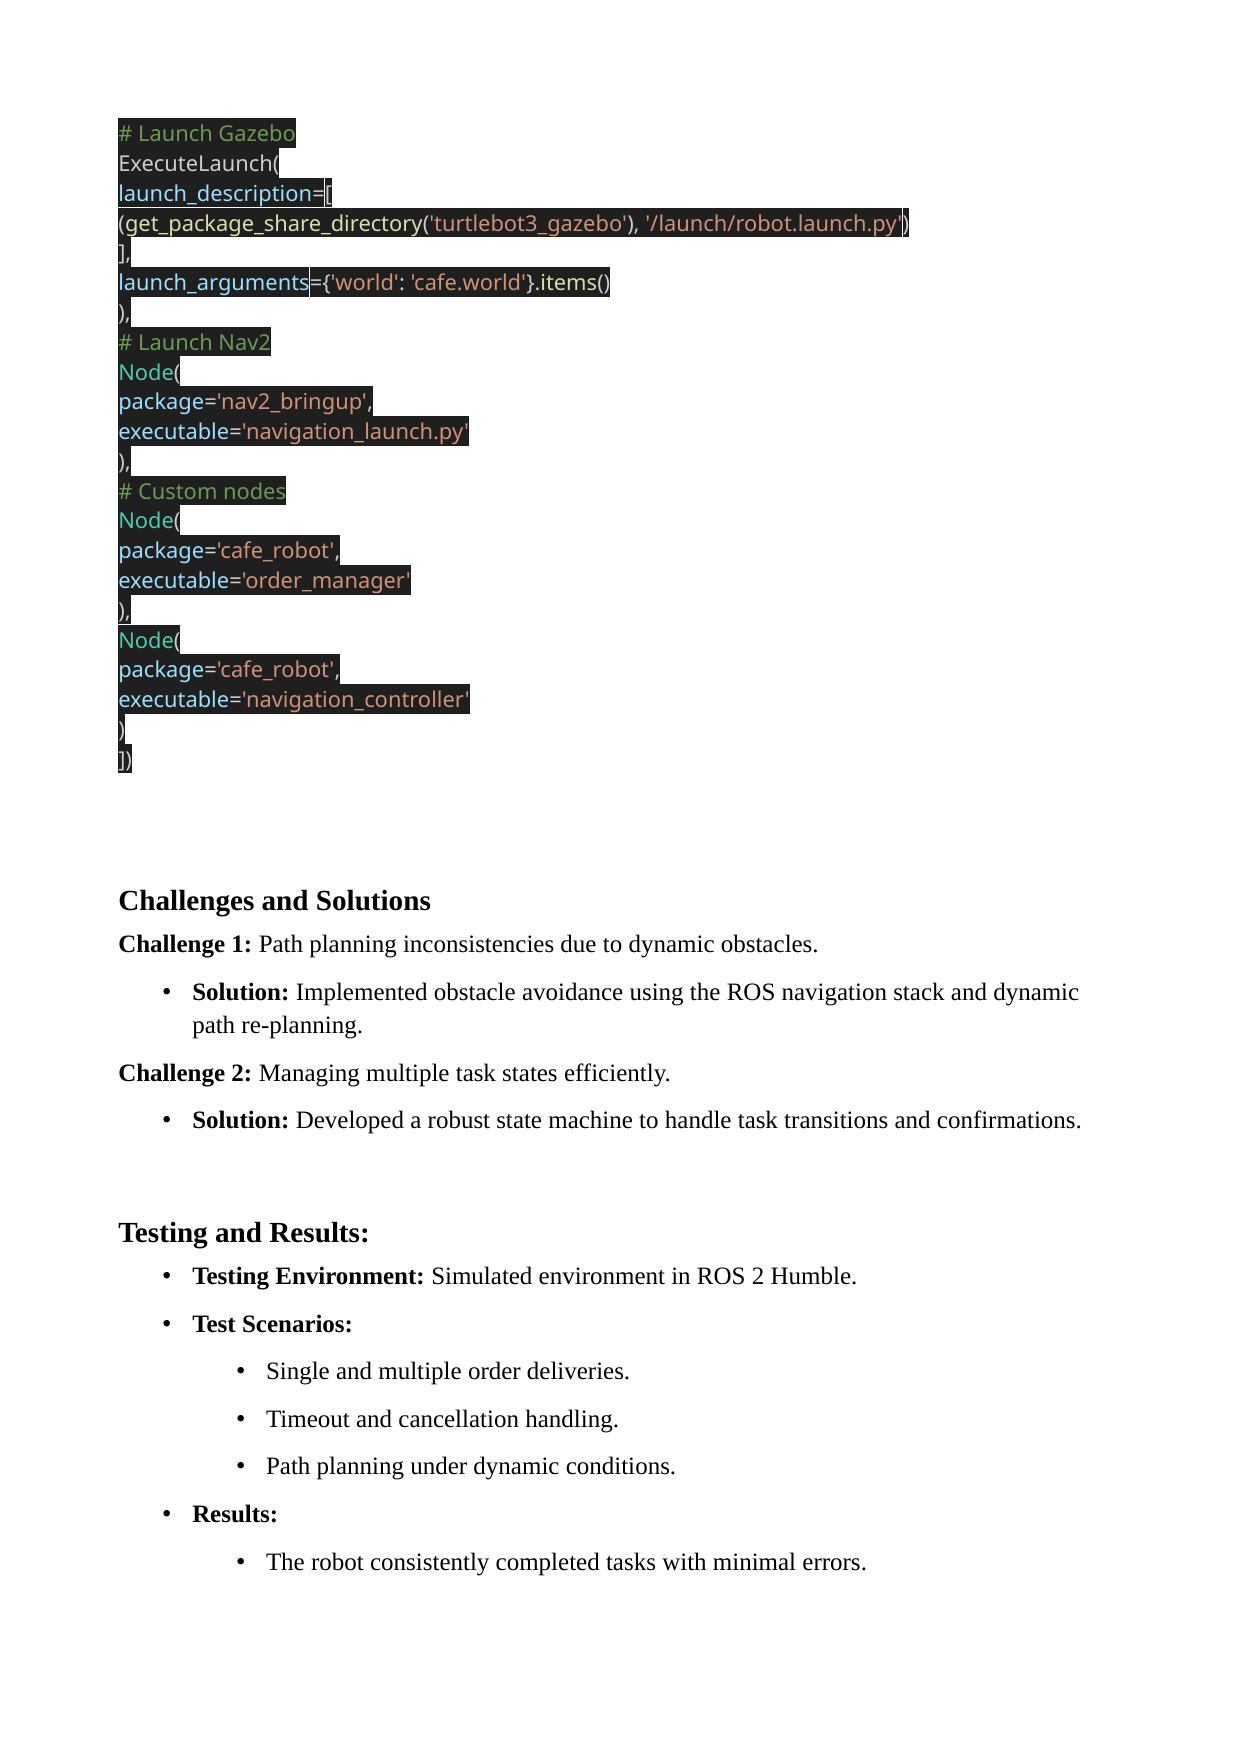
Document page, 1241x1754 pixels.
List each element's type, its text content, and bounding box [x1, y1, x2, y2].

list Solution: Implemented obstacle avoidance using the ROS navigation stack and dynamic path re-planning. [162, 977, 1122, 1039]
text # Launch Nav2 [118, 327, 1122, 356]
text ), [118, 297, 1122, 327]
text package='cafe_robot', [118, 535, 1122, 565]
list Test Scenarios: [162, 1309, 1122, 1337]
text executable='navigation_launch.py' [118, 416, 1122, 446]
text launch_arguments={'world': 'cafe.world'}.items() [118, 267, 1122, 297]
list The robot consistently completed tasks with minimal errors. [236, 1547, 1122, 1575]
subtitle Testing and Results: [118, 1215, 1122, 1248]
list Results: [162, 1499, 1122, 1528]
text Challenge 1: Path planning inconsistencies due to dynamic obstacles. [118, 929, 1122, 958]
text ExecuteLaunch( [118, 148, 1122, 178]
text executable='order_manager' [118, 565, 1122, 595]
text package='nav2_bringup', [118, 386, 1122, 416]
text Node( [118, 356, 1122, 386]
subtitle Challenges and Solutions [118, 883, 1122, 917]
text (get_package_share_directory('turtlebot3_gazebo'), '/launch/robot.launch.py') [118, 207, 1122, 237]
list Timeout and cancellation handling. [236, 1404, 1122, 1433]
text ]) [118, 744, 1122, 773]
list Single and multiple order deliveries. [236, 1356, 1122, 1385]
text executable='navigation_controller' [118, 684, 1122, 714]
text Node( [118, 624, 1122, 654]
text ), [118, 446, 1122, 476]
text Node( [118, 505, 1122, 535]
list Solution: Developed a robust state machine to handle task transitions and confirmations. [162, 1105, 1122, 1134]
text # Launch Gazebo [118, 118, 1122, 148]
text # Custom nodes [118, 476, 1122, 505]
text launch_description=[ [118, 178, 1122, 207]
text ], [118, 237, 1122, 267]
text Challenge 2: Managing multiple task states efficiently. [118, 1058, 1122, 1086]
list Testing Environment: Simulated environment in ROS 2 Humble. [162, 1261, 1122, 1290]
list Path planning under dynamic conditions. [236, 1451, 1122, 1480]
text ) [118, 714, 1122, 744]
text package='cafe_robot', [118, 654, 1122, 684]
text ), [118, 595, 1122, 624]
